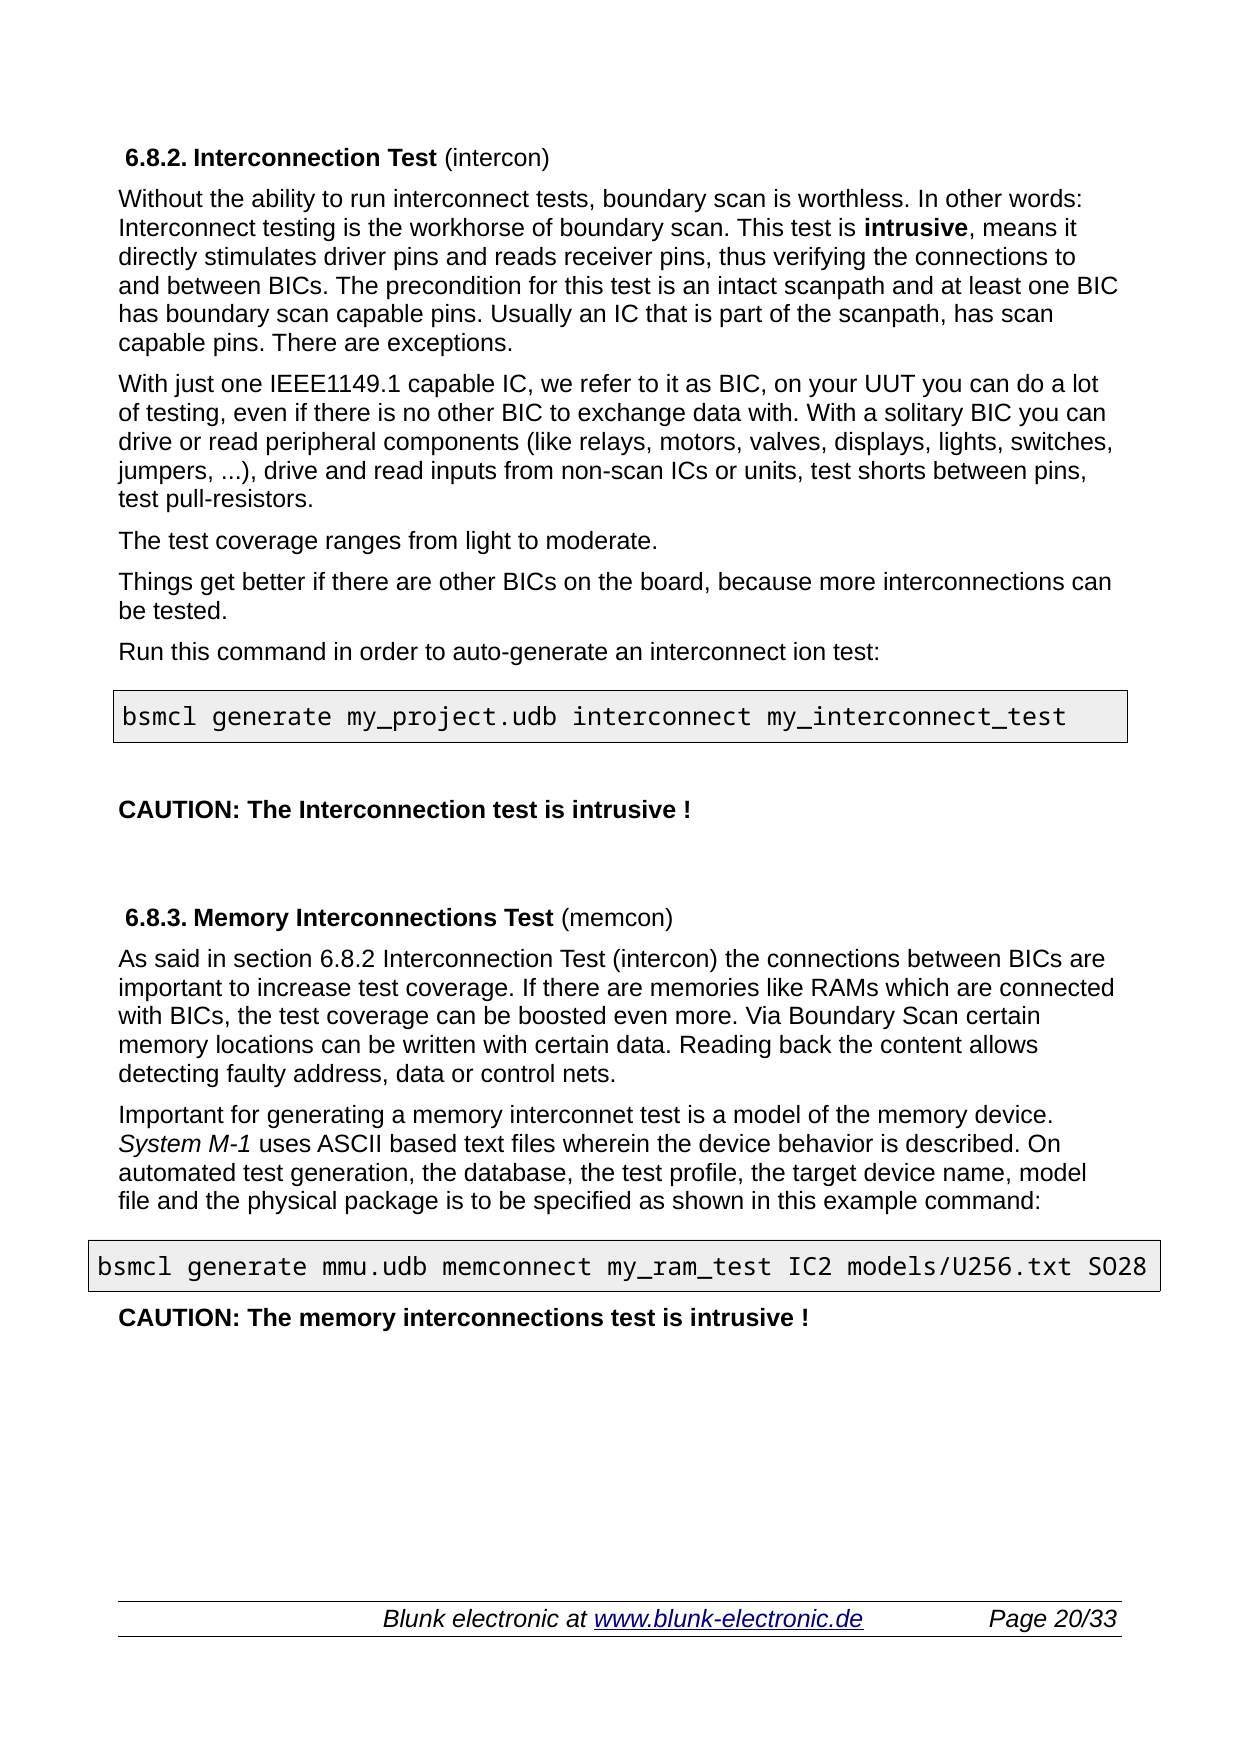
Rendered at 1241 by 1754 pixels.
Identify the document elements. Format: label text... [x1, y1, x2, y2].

text bsmcl generate my_project.udb interconnect my_interconnect_test [122, 699, 1118, 733]
text Things get better if there are other BICs on the board, because more interconnections can be tested. [118, 567, 1122, 624]
text Run this command in order to auto-generate an interconnect ion test: [118, 637, 1122, 666]
text The test coverage ranges from light to moderate. [118, 526, 1122, 554]
text [118, 1228, 1122, 1239]
text Important for generating a memory interconnet test is a model of the memory device. System M-1 uses ASCII based text files wherein the device behavior is described. On automated test generation, the database, the test profile, the target device name, model file and the physical package is to be specified as shown in this example command: [118, 1100, 1122, 1215]
text CAUTION: The memory interconnections test is intrusive ! [118, 1292, 1122, 1332]
subtitle Memory Interconnections Test (memcon) [118, 903, 1122, 931]
text CAUTION: The Interconnection test is intrusive ! [118, 795, 1122, 824]
text bsmcl generate mmu.udb memconnect my_ram_test IC2 models/U256.txt SO28 [97, 1248, 1151, 1282]
text As said in section 6.8.2 Interconnection Test (intercon) the connections between BICs are important to increase test coverage. If there are memories like RAMs which are connected with BICs, the test coverage can be boosted even more. Via Boundary Scan certain memory locations can be written with certain data. Reading back the content allows detecting faulty address, data or control nets. [118, 944, 1122, 1088]
subtitle Interconnection Test (intercon) [118, 143, 1122, 172]
text With just one IEEE1149.1 capable IC, we refer to it as BIC, on your UUT you can do a lot of testing, even if there is no other BIC to exchange data with. With a solitary BIC you can drive or read peripheral components (like relays, motors, valves, displays, lights, switches, jumpers, ...), drive and read inputs from non-scan ICs or units, test shorts between pins, test pull-resistors. [118, 369, 1122, 513]
text Without the ability to run interconnect tests, boundary scan is worthless. In other words: Interconnect testing is the workhorse of boundary scan. This test is intrusive, means it directly stimulates driver pins and reads receiver pins, thus verifying the connections to and between BICs. The precondition for this test is an intact scanpath and at least one BIC has boundary scan capable pins. Usually an IC that is part of the scanpath, has scan capable pins. There are exceptions. [118, 184, 1122, 357]
